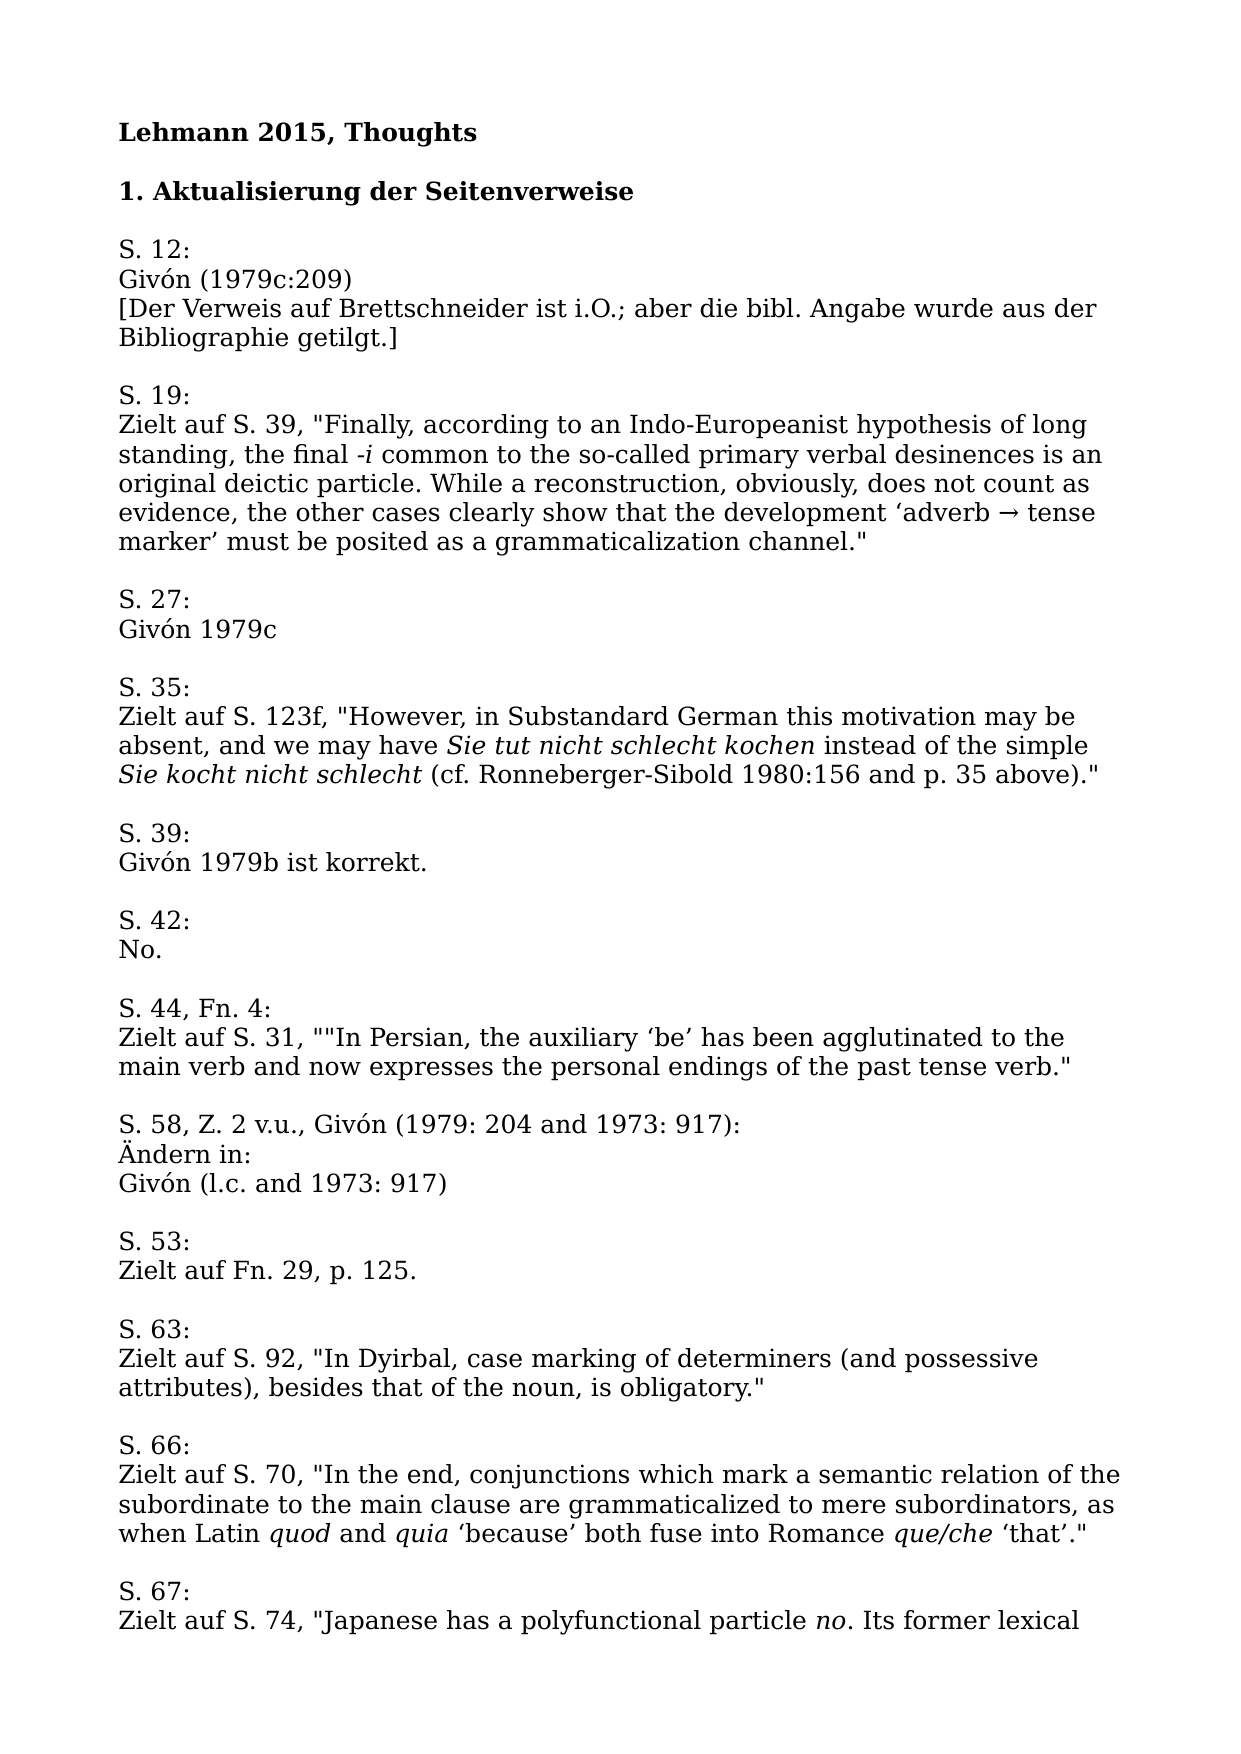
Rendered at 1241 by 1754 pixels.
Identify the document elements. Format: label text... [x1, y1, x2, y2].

text Lehmann 2015, Thoughts [118, 118, 1122, 147]
text S. 44, Fn. 4: [118, 994, 1122, 1023]
text Zielt auf S. 123f, "However, in Substandard German this motivation may be absent, and we may have Sie tut nicht schlecht kochen instead of the simple Sie kocht nicht schlecht (cf. Ronneberger-Sibold 1980:156 and p. 35 above)." [118, 702, 1122, 790]
text S. 27: [118, 586, 1122, 615]
text 1. Aktualisierung der Seitenverweise [118, 177, 1122, 206]
text Zielt auf S. 74, "Japanese has a polyfunctional particle no. Its former lexical [118, 1606, 1122, 1636]
text Zielt auf S. 70, "In the end, conjunctions which mark a semantic relation of the subordinate to the main clause are grammaticalized to mere subordinators, as when Latin quod and quia ‘because’ both fuse into Romance que/che ‘that’." [118, 1461, 1122, 1548]
text No. [118, 936, 1122, 965]
text S. 58, Z. 2 v.u., Givón (1979: 204 and 1973: 917): [118, 1111, 1122, 1140]
text Givón 1979c [118, 615, 1122, 644]
text S. 35: [118, 673, 1122, 702]
text [Der Verweis auf Brettschneider ist i.O.; aber die bibl. Angabe wurde aus der Bibliographie getilgt.] [118, 294, 1122, 352]
text S. 19: [118, 381, 1122, 411]
text Zielt auf S. 39, "Finally, according to an Indo-Europeanist hypothesis of long standing, the final -i common to the so-called primary verbal desinences is an original deictic particle. While a reconstruction, obviously, does not count as evidence, the other cases clearly show that the development ‘adverb → tense marker’ must be posited as a grammaticalization channel." [118, 411, 1122, 556]
text S. 42: [118, 906, 1122, 936]
text S. 66: [118, 1431, 1122, 1461]
text S. 12: [118, 236, 1122, 265]
text S. 39: [118, 819, 1122, 848]
text Ändern in: [118, 1140, 1122, 1169]
text S. 63: [118, 1315, 1122, 1344]
text S. 53: [118, 1227, 1122, 1256]
text Givón 1979b ist korrekt. [118, 848, 1122, 877]
text Zielt auf S. 31, ""In Persian, the auxiliary ‘be’ has been agglutinated to the main verb and now expresses the personal endings of the past tense verb." [118, 1023, 1122, 1081]
text Givón (1979c:209) [118, 265, 1122, 294]
text Zielt auf Fn. 29, p. 125. [118, 1256, 1122, 1286]
text Zielt auf S. 92, "In Dyirbal, case marking of determiners (and possessive attributes), besides that of the noun, is obligatory." [118, 1344, 1122, 1402]
text Givón (l.c. and 1973: 917) [118, 1169, 1122, 1198]
text S. 67: [118, 1577, 1122, 1606]
